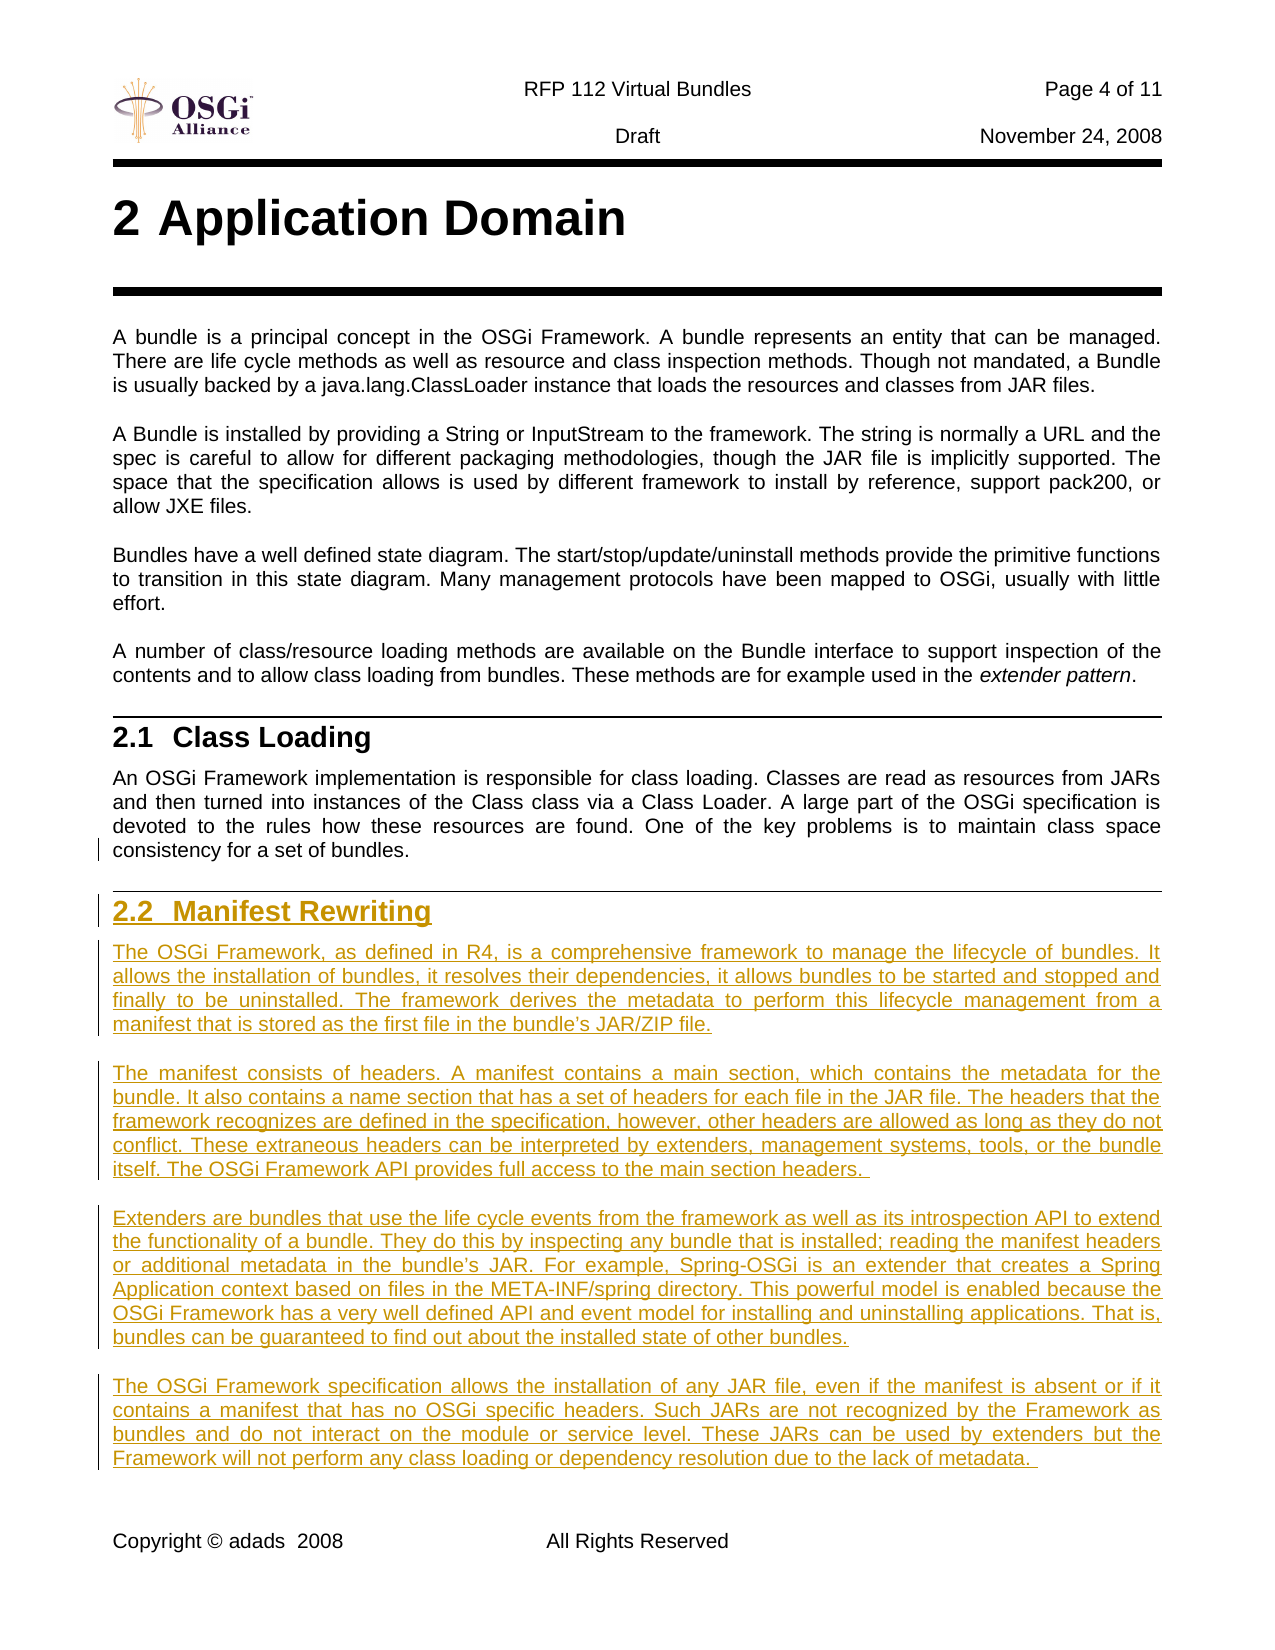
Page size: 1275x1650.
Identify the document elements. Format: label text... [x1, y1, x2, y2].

subtitle Manifest Rewriting [112, 892, 1162, 927]
text Extenders are bundles that use the life cycle events from the framework as well as its introspection API to extend [112, 1205, 1162, 1226]
text A number of class/resource loading methods are available on the Bundle interface to support inspection of the contents and to allow class loading from bundles. These methods are for example used in the extender pattern. [112, 639, 1162, 687]
subtitle Class Loading [112, 717, 1162, 753]
text Application context based on files in the META-INF/spring directory. This powerful model is enabled because the [112, 1275, 1162, 1298]
text bundles can be guaranteed to find out about the installed state of other bundles. [112, 1323, 1162, 1349]
text bundle. It also contains a name section that has a set of headers for each file in the JAR file. The headers that the framework recognizes are defined in the specification, however, other headers are allowed as long as they do not [112, 1083, 1162, 1129]
text contains a manifest that has no OSGi specific headers. Such JARs are not recognized by the Framework as [112, 1396, 1162, 1419]
text A bundle is a principal concept in the OSGi Framework. A bundle represents an entity that can be managed. There are life cycle methods as well as resource and class inspection methods. Though not mandated, a Bundle is usually backed by a java.lang.ClassLoader instance that loads the resources and classes from JAR files. [112, 325, 1162, 397]
text the functionality of a bundle. They do this by inspecting any bundle that is installed; reading the manifest headers [112, 1227, 1162, 1250]
text bundles and do not interact on the module or service level. These JARs can be used by extenders but the [112, 1420, 1162, 1443]
text Bundles have a well defined state diagram. The start/stop/update/uninstall methods provide the primitive functions to transition in this state diagram. Many management protocols have been mapped to OSGi, usually with little effort. [112, 542, 1162, 614]
text The manifest consists of headers. A manifest contains a main section, which contains the metadata for the [112, 1061, 1162, 1082]
text The OSGi Framework, as defined in R4, is a comprehensive framework to manage the lifecycle of bundles. It allows the installation of bundles, it resolves their dependencies, it allows bundles to be started and stopped and finally to be uninstalled. The framework derives the metadata to perform this lifecycle management from a [112, 940, 1162, 1009]
text Framework will not perform any class loading or dependency resolution due to the lack of metadata. [112, 1444, 1162, 1470]
text conflict. These extraneous headers can be interpreted by extenders, management systems, tools, or the bundle [112, 1130, 1162, 1153]
subtitle Application Domain [112, 160, 1162, 296]
text or additional metadata in the bundle’s JAR. For example, Spring-OSGi is an extender that creates a Spring [112, 1251, 1162, 1274]
picture [114, 78, 254, 143]
text manifest that is stored as the first file in the bundle’s JAR/ZIP file. [112, 1010, 1162, 1036]
text itself. The OSGi Framework API provides full access to the main section headers. [112, 1154, 1162, 1180]
text The OSGi Framework specification allows the installation of any JAR file, even if the manifest is absent or if it [112, 1374, 1162, 1395]
text A Bundle is installed by providing a String or InputStream to the framework. The string is normally a URL and the spec is careful to allow for different packaging methodologies, though the JAR file is implicitly supported. The space that the specification allows is used by different framework to install by reference, support pack200, or allow JXE files. [112, 422, 1162, 517]
text An OSGi Framework implementation is responsible for class loading. Classes are read as resources from JARs and then turned into instances of the Class class via a Class Loader. A large part of the OSGi specification is devoted to the rules how these resources are found. One of the key problems is to maintain class space consistency for a set of bundles. [112, 766, 1162, 861]
text OSGi Framework has a very well defined API and event model for installing and uninstalling applications. That is, [112, 1299, 1162, 1322]
